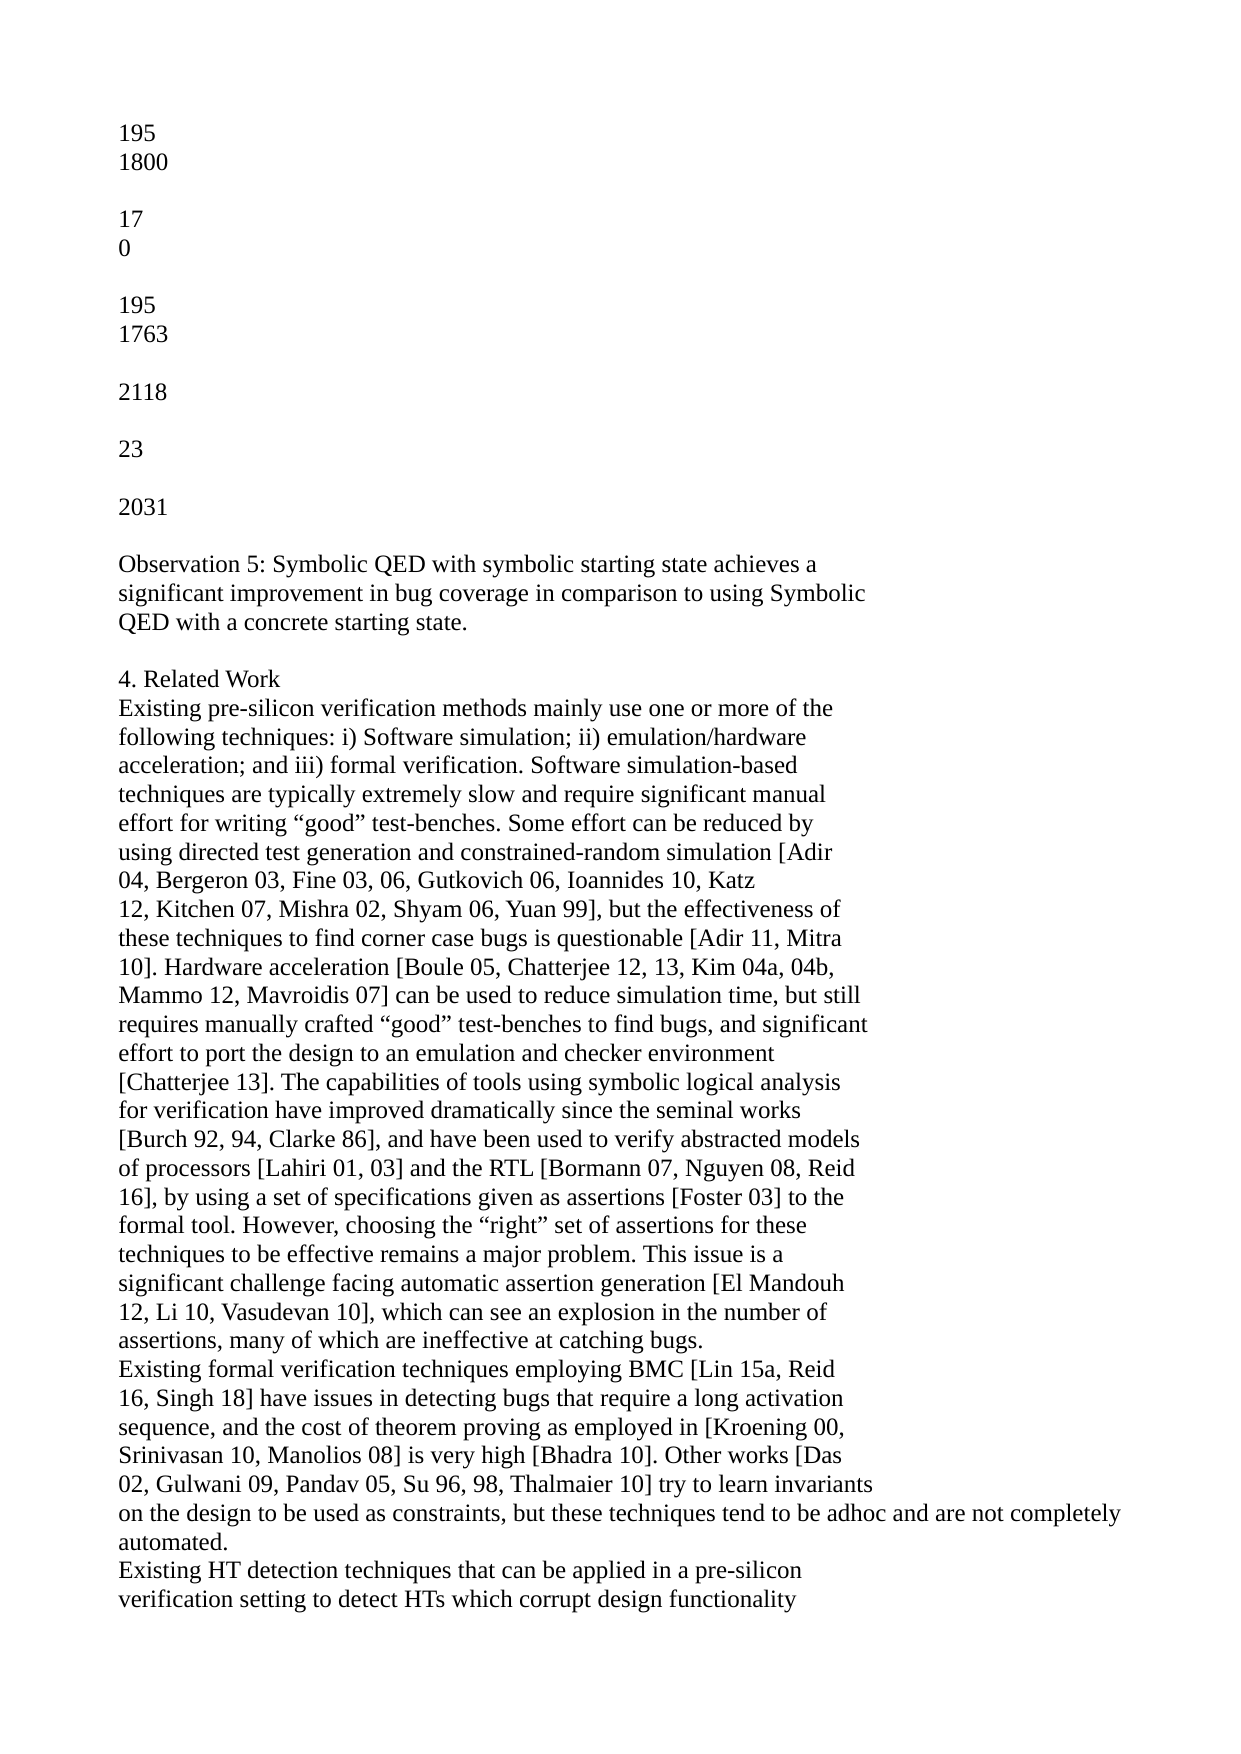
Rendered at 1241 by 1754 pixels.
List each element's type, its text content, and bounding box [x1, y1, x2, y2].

text 1800 [118, 147, 1122, 176]
text Srinivasan 10, Manolios 08] is very high [Bhadra 10]. Other works [Das [118, 1441, 1122, 1469]
text 17 [118, 204, 1122, 233]
text [Burch 92, 94, Clarke 86], and have been used to verify abstracted models [118, 1124, 1122, 1153]
text 12, Kitchen 07, Mishra 02, Shyam 06, Yuan 99], but the effectiveness of [118, 894, 1122, 923]
text verification setting to detect HTs which corrupt design functionality [118, 1584, 1122, 1613]
text of processors [Lahiri 01, 03] and the RTL [Bormann 07, Nguyen 08, Reid [118, 1153, 1122, 1182]
text following techniques: i) Software simulation; ii) emulation/hardware [118, 722, 1122, 751]
text Observation 5: Symbolic QED with symbolic starting state achieves a [118, 549, 1122, 578]
text Existing pre-silicon verification methods mainly use one or more of the [118, 693, 1122, 722]
text 16, Singh 18] have issues in detecting bugs that require a long activation [118, 1383, 1122, 1412]
text 195 [118, 118, 1122, 147]
text 02, Gulwani 09, Pandav 05, Su 96, 98, Thalmaier 10] try to learn invariants [118, 1469, 1122, 1498]
text acceleration; and iii) formal verification. Software simulation-based [118, 751, 1122, 779]
text on the design to be used as constraints, but these techniques tend to be adhoc and are not completely automated. [118, 1498, 1122, 1556]
text significant improvement in bug coverage in comparison to using Symbolic [118, 578, 1122, 607]
text 10]. Hardware acceleration [Boule 05, Chatterjee 12, 13, Kim 04a, 04b, [118, 952, 1122, 981]
text sequence, and the cost of theorem proving as employed in [Kroening 00, [118, 1412, 1122, 1441]
text 12, Li 10, Vasudevan 10], which can see an explosion in the number of [118, 1297, 1122, 1326]
text Existing HT detection techniques that can be applied in a pre-silicon [118, 1556, 1122, 1584]
text formal tool. However, choosing the “right” set of assertions for these [118, 1211, 1122, 1239]
text 0 [118, 233, 1122, 262]
text effort for writing “good” test-benches. Some effort can be reduced by [118, 808, 1122, 837]
text techniques are typically extremely slow and require significant manual [118, 779, 1122, 808]
text [Chatterjee 13]. The capabilities of tools using symbolic logical analysis [118, 1067, 1122, 1096]
text 04, Bergeron 03, Fine 03, 06, Gutkovich 06, Ioannides 10, Katz [118, 866, 1122, 894]
text QED with a concrete starting state. [118, 607, 1122, 636]
text 195 [118, 291, 1122, 319]
text 16], by using a set of specifications given as assertions [Foster 03] to the [118, 1182, 1122, 1211]
text 4. Related Work [118, 664, 1122, 693]
text Existing formal verification techniques employing BMC [Lin 15a, Reid [118, 1354, 1122, 1383]
text 23 [118, 434, 1122, 463]
text Mammo 12, Mavroidis 07] can be used to reduce simulation time, but still [118, 981, 1122, 1009]
text these techniques to find corner case bugs is questionable [Adir 11, Mitra [118, 923, 1122, 952]
text effort to port the design to an emulation and checker environment [118, 1038, 1122, 1067]
text significant challenge facing automatic assertion generation [El Mandouh [118, 1268, 1122, 1297]
text for verification have improved dramatically since the seminal works [118, 1096, 1122, 1124]
text 2118 [118, 377, 1122, 406]
text techniques to be effective remains a major problem. This issue is a [118, 1239, 1122, 1268]
text assertions, many of which are ineffective at catching bugs. [118, 1326, 1122, 1354]
text using directed test generation and constrained-random simulation [Adir [118, 837, 1122, 866]
text 2031 [118, 492, 1122, 521]
text 1763 [118, 319, 1122, 348]
text requires manually crafted “good” test-benches to find bugs, and significant [118, 1009, 1122, 1038]
